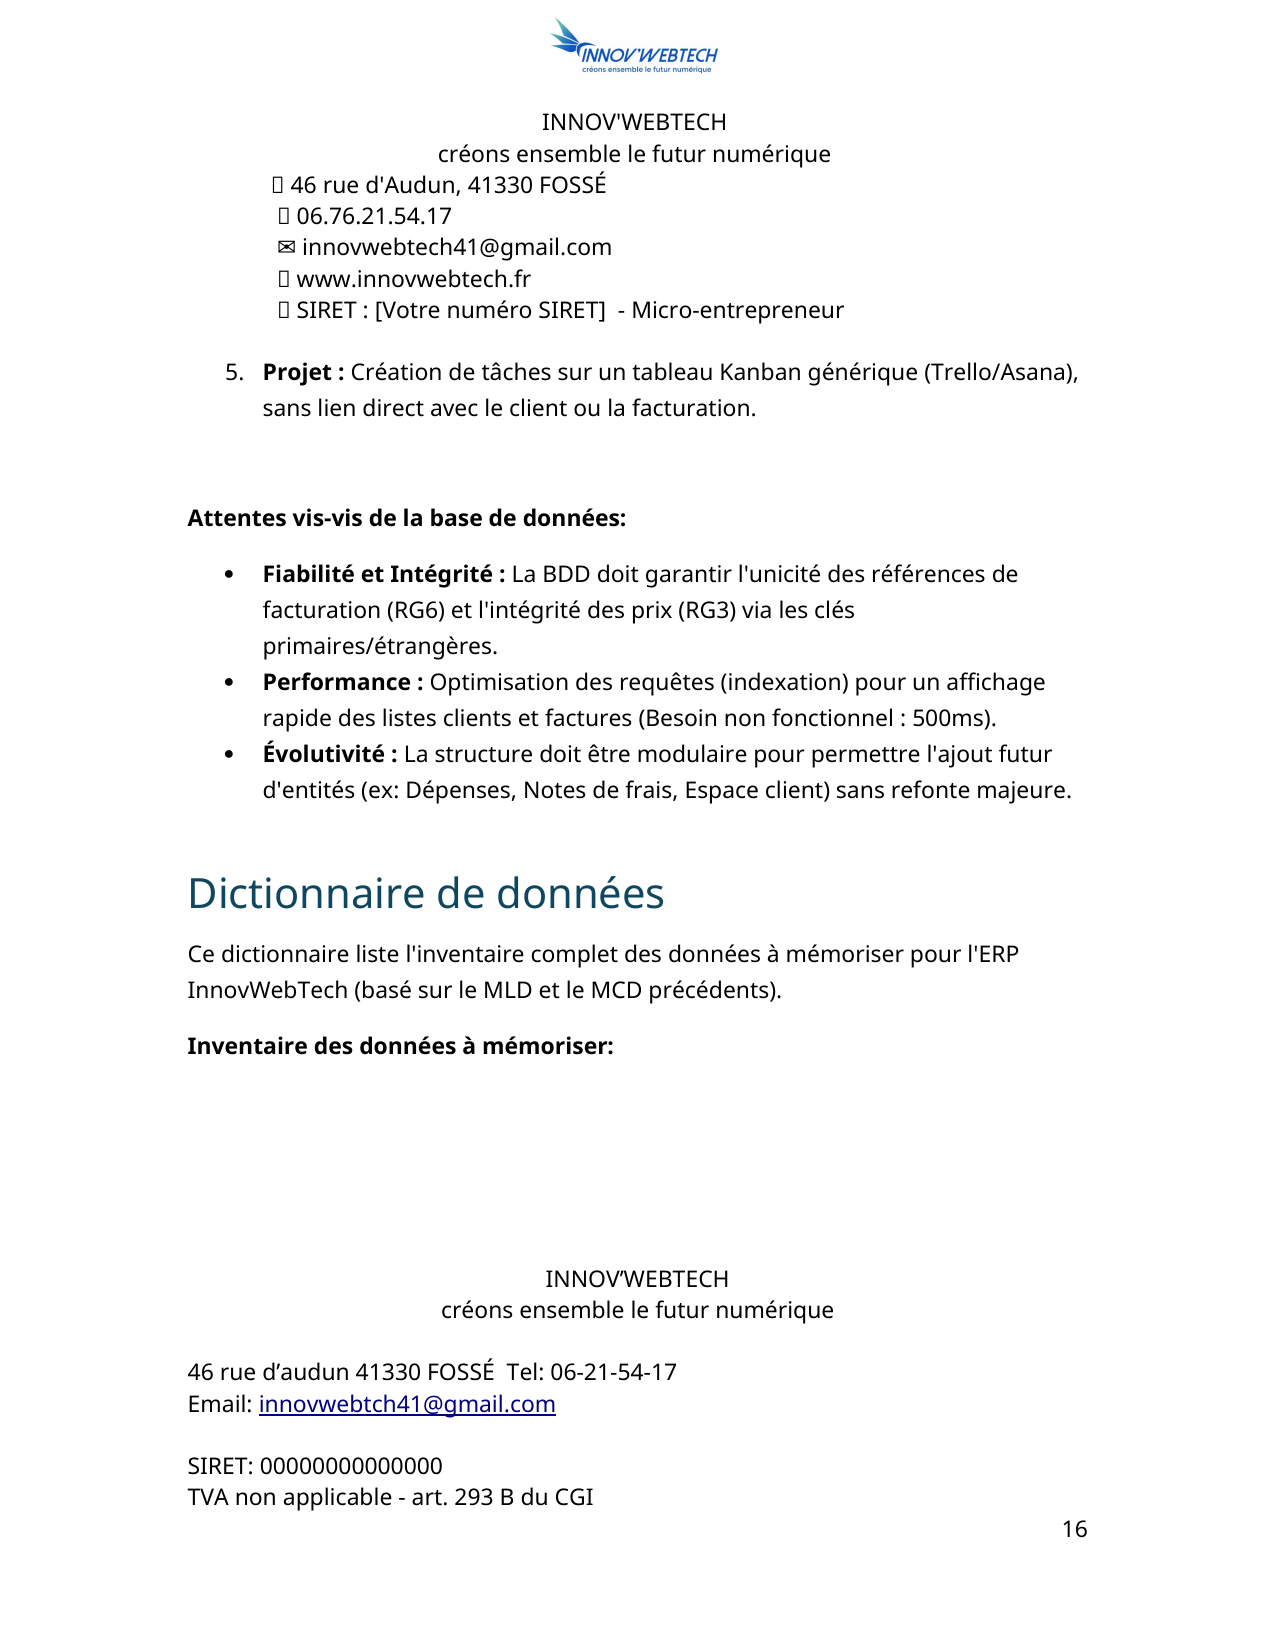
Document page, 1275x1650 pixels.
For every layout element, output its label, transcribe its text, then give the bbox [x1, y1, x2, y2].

subtitle Dictionnaire de données [187, 864, 1087, 921]
list Performance : Optimisation des requêtes (indexation) pour un affichage rapide des listes clients et factures (Besoin non fonctionnel : 500ms). [225, 666, 1087, 733]
text Inventaire des données à mémoriser: [187, 1030, 1087, 1062]
list Projet : Création de tâches sur un tableau Kanban générique (Trello/Asana), sans lien direct avec le client ou la facturation. [225, 356, 1087, 423]
list Fiabilité et Intégrité : La BDD doit garantir l'unicité des références de facturation (RG6) et l'intégrité des prix (RG3) via les clés primaires/étrangères. [225, 558, 1087, 661]
text Ce dictionnaire liste l'inventaire complet des données à mémoriser pour l'ERP InnovWebTech (basé sur le MLD et le MCD précédents). [187, 938, 1087, 1005]
text Attentes vis-vis de la base de données: [187, 502, 1087, 533]
list Évolutivité : La structure doit être modulaire pour permettre l'ajout futur d'entités (ex: Dépenses, Notes de frais, Espace client) sans refonte majeure. [225, 738, 1087, 805]
